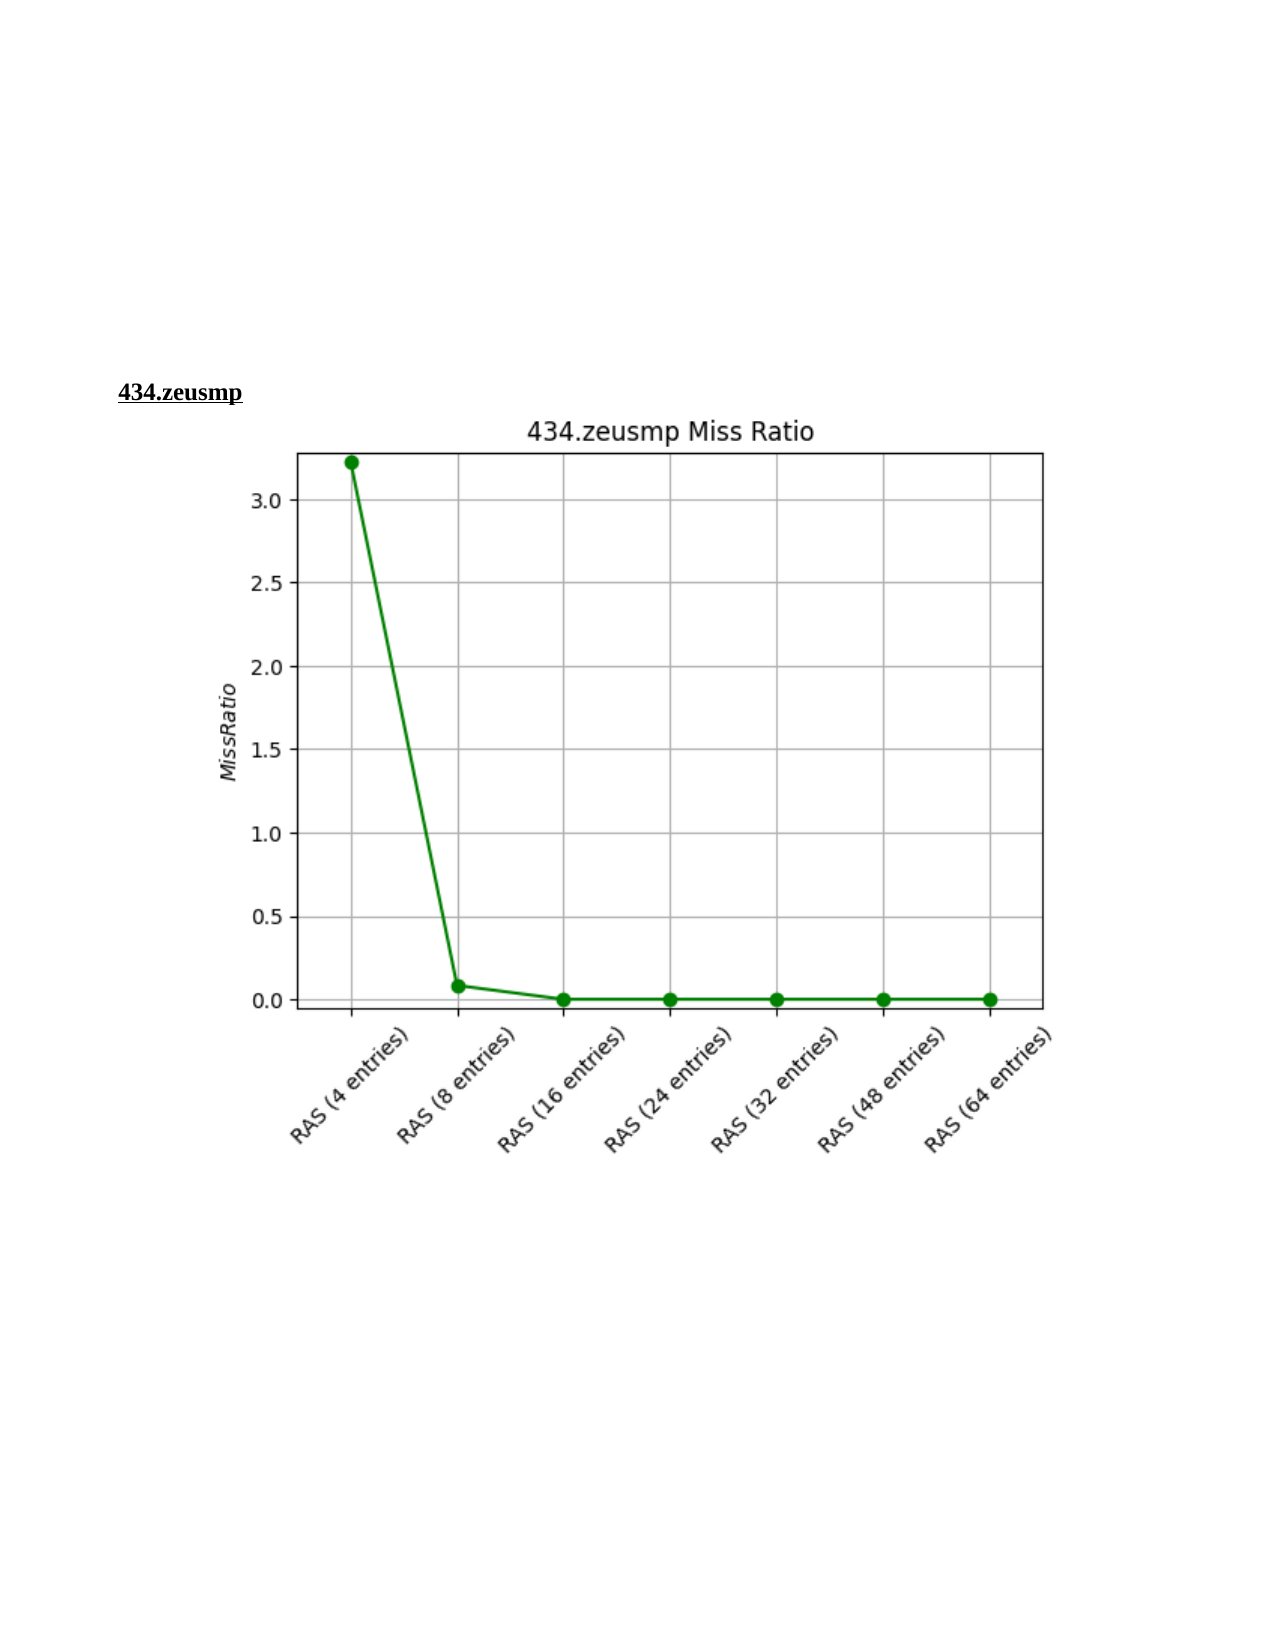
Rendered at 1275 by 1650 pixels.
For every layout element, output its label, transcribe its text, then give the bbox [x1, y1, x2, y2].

picture [204, 405, 1071, 1172]
text 434.zeusmp [118, 377, 1157, 406]
